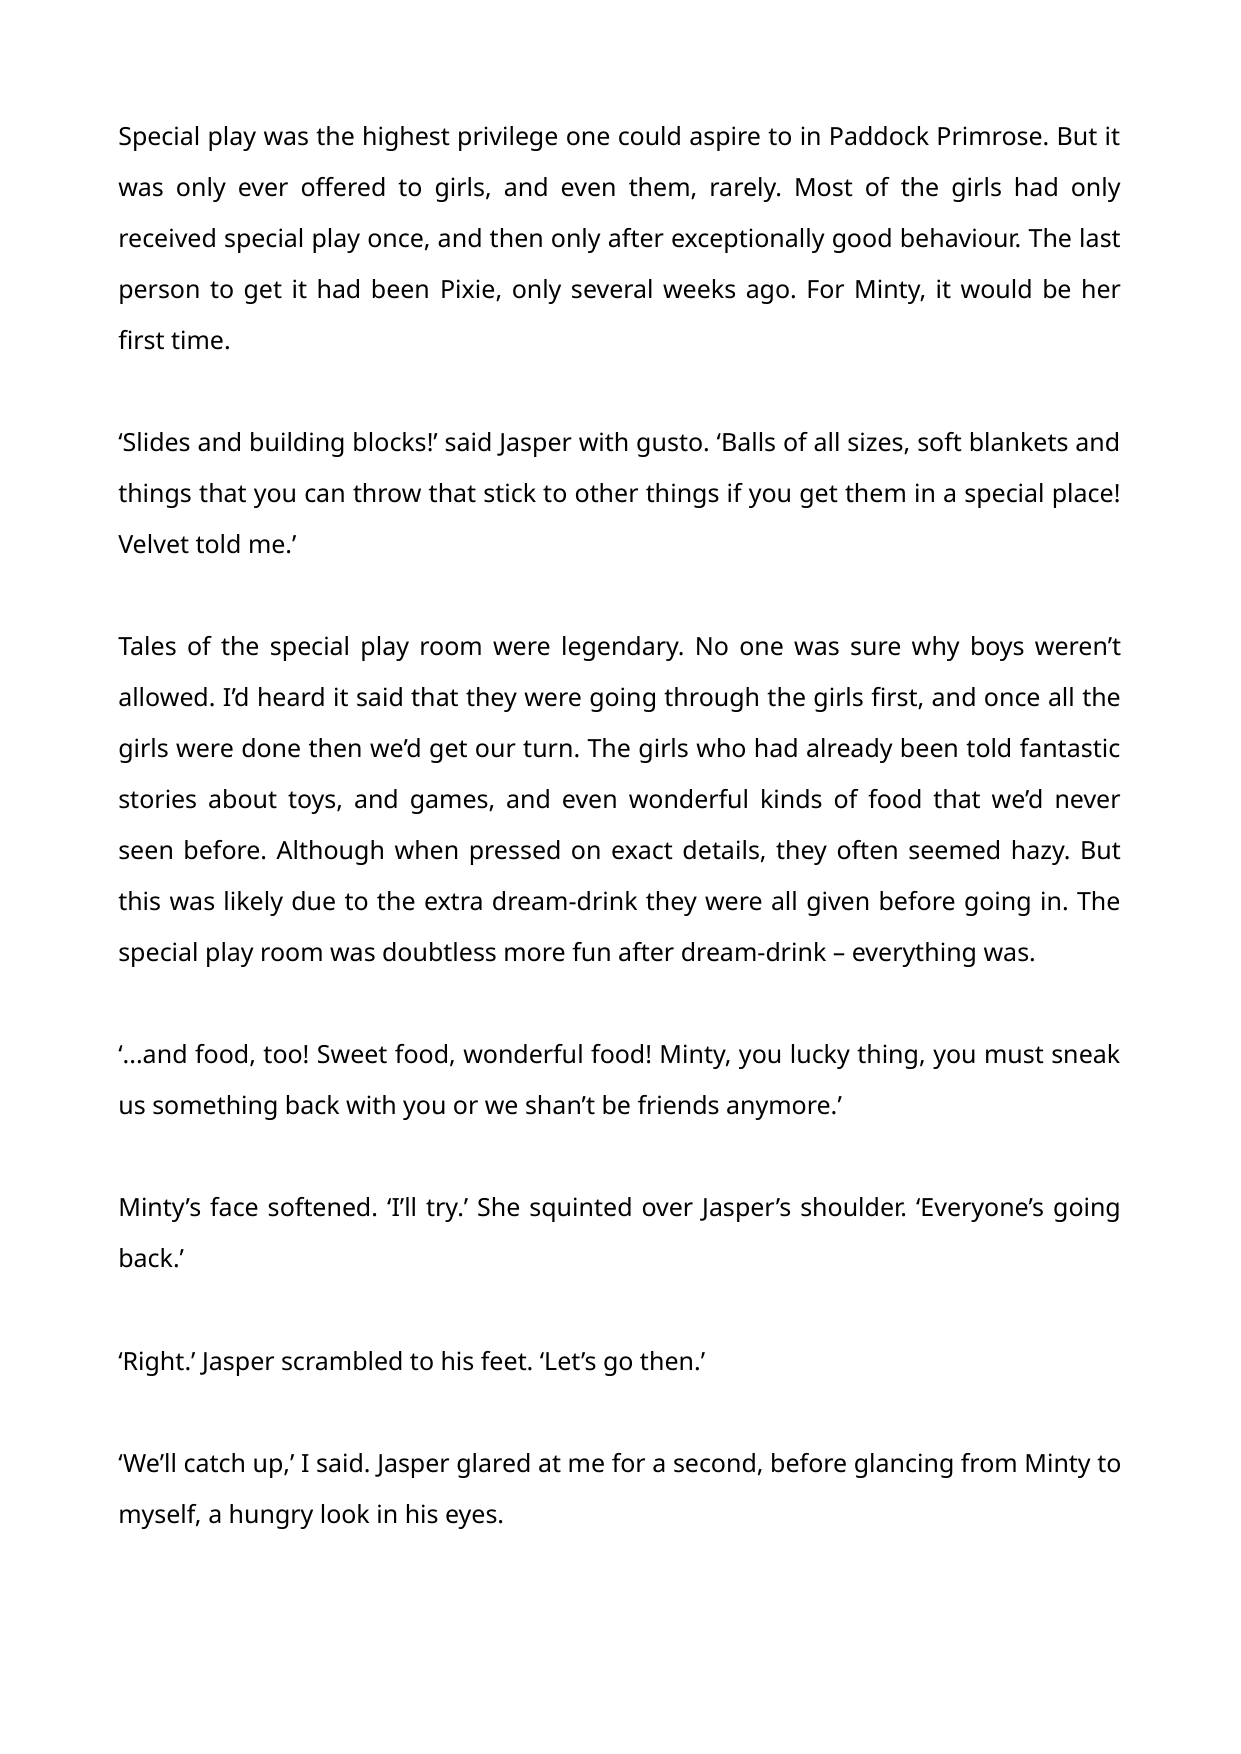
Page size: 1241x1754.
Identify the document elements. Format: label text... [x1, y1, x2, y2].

text Minty’s face softened. ‘I’ll try.’ She squinted over Jasper’s shoulder. ‘Everyone’s going back.’ [118, 1190, 1122, 1275]
text ‘...and food, too! Sweet food, wonderful food! Minty, you lucky thing, you must sneak us something back with you or we shan’t be friends anymore.’ [118, 1037, 1122, 1122]
text ‘We’ll catch up,’ I said. Jasper glared at me for a second, before glancing from Minty to myself, a hungry look in his eyes. [118, 1445, 1122, 1530]
text ‘Slides and building blocks!’ said Jasper with gusto. ‘Balls of all sizes, soft blankets and things that you can throw that stick to other things if you get them in a special place! Velvet told me.’ [118, 424, 1122, 561]
text ‘Right.’ Jasper scrambled to his feet. ‘Let’s go then.’ [118, 1343, 1122, 1377]
text Special play was the highest privilege one could aspire to in Paddock Primrose. But it was only ever offered to girls, and even them, rarely. Most of the girls had only received special play once, and then only after exceptionally good behaviour. The last person to get it had been Pixie, only several weeks ago. For Minty, it would be her first time. [118, 118, 1122, 356]
text Tales of the special play room were legendary. No one was sure why boys weren’t allowed. I’d heard it said that they were going through the girls first, and once all the girls were done then we’d get our turn. The girls who had already been told fantastic stories about toys, and games, and even wonderful kinds of food that we’d never seen before. Although when pressed on exact details, they often seemed hazy. But this was likely due to the extra dream-drink they were all given before going in. The special play room was doubtless more fun after dream-drink – everything was. [118, 628, 1122, 969]
